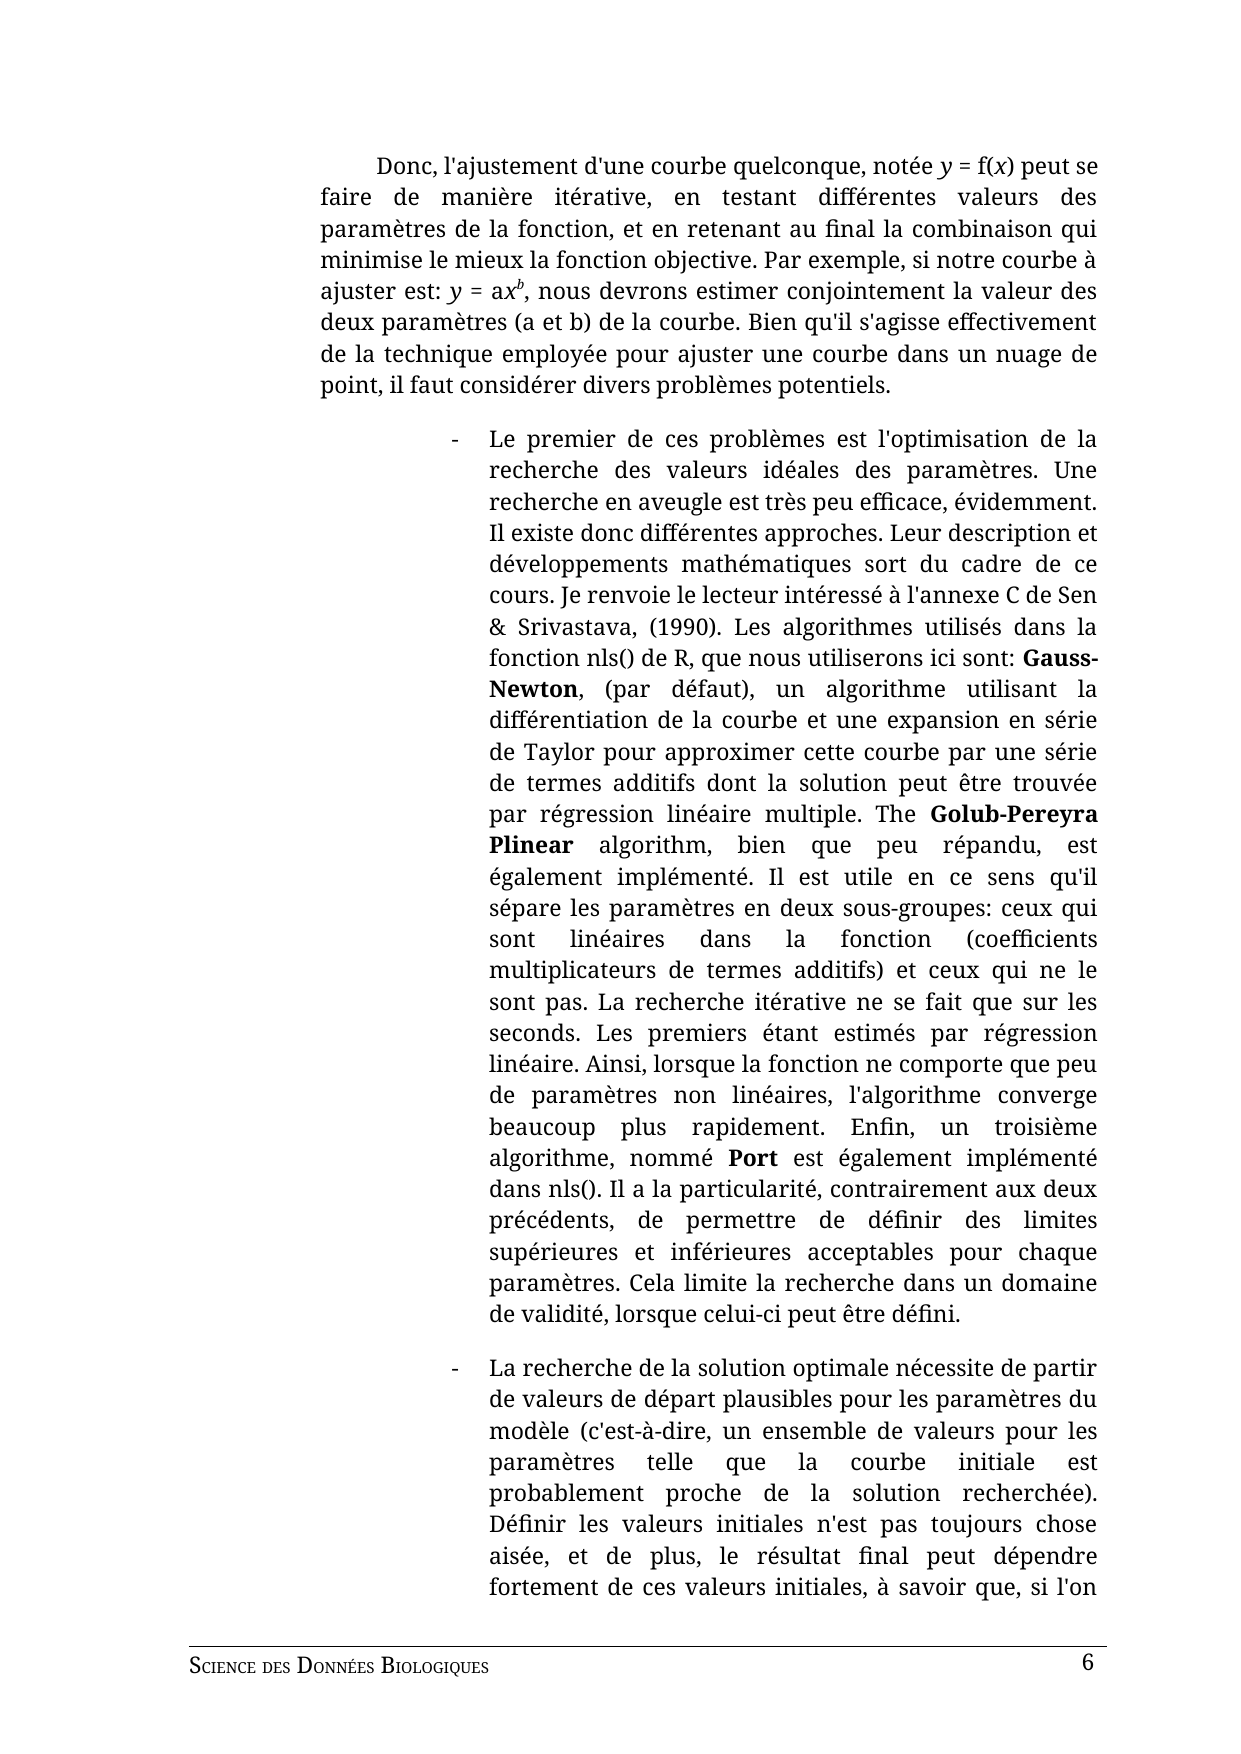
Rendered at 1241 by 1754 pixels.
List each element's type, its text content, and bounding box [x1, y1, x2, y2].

list Le premier de ces problèmes est l'optimisation de la recherche des valeurs idéales des paramètres. Une recherche en aveugle est très peu efficace, évidemment. Il existe donc différentes approches. Leur description et développements mathématiques sort du cadre de ce cours. Je renvoie le lecteur intéressé à l'annexe C de Sen & Srivastava, (1990). Les algorithmes utilisés dans la fonction nls() de R, que nous utiliserons ici sont: Gauss-Newton, (par défaut), un algorithme utilisant la différentiation de la courbe et une expansion en série de Taylor pour approximer cette courbe par une série de termes additifs dont la solution peut être trouvée par régression linéaire multiple. The Golub-Pereyra Plinear algorithm, bien que peu répandu, est également implémenté. Il est utile en ce sens qu'il sépare les paramètres en deux sous-groupes: ceux qui sont linéaires dans la fonction (coefficients multiplicateurs de termes additifs) et ceux qui ne le sont pas. La recherche itérative ne se fait que sur les seconds. Les premiers étant estimés par régression linéaire. Ainsi, lorsque la fonction ne comporte que peu de paramètres non linéaires, l'algorithme converge beaucoup plus rapidement. Enfin, un troisième algorithme, nommé Port est également implémenté dans nls(). Il a la particularité, contrairement aux deux précédents, de permettre de définir des limites supérieures et inférieures acceptables pour chaque paramètres. Cela limite la recherche dans un domaine de validité, lorsque celui-ci peut être défini. [451, 423, 1098, 1329]
text Donc, l'ajustement d'une courbe quelconque, notée y = f(x) peut se faire de manière itérative, en testant différentes valeurs des paramètres de la fonction, et en retenant au final la combinaison qui minimise le mieux la fonction objective. Par exemple, si notre courbe à ajuster est: y = axb, nous devrons estimer conjointement la valeur des deux paramètres (a et b) de la courbe. Bien qu'il s'agisse effectivement de la technique employée pour ajuster une courbe dans un nuage de point, il faut considérer divers problèmes potentiels. [320, 150, 1098, 400]
list La recherche de la solution optimale nécessite de partir de valeurs de départ plausibles pour les paramètres du modèle (c'est-à-dire, un ensemble de valeurs pour les paramètres telle que la courbe initiale est probablement proche de la solution recherchée). Définir les valeurs initiales n'est pas toujours chose aisée, et de plus, le résultat final peut dépendre fortement de ces valeurs initiales, à savoir que, si l'on [451, 1352, 1098, 1602]
